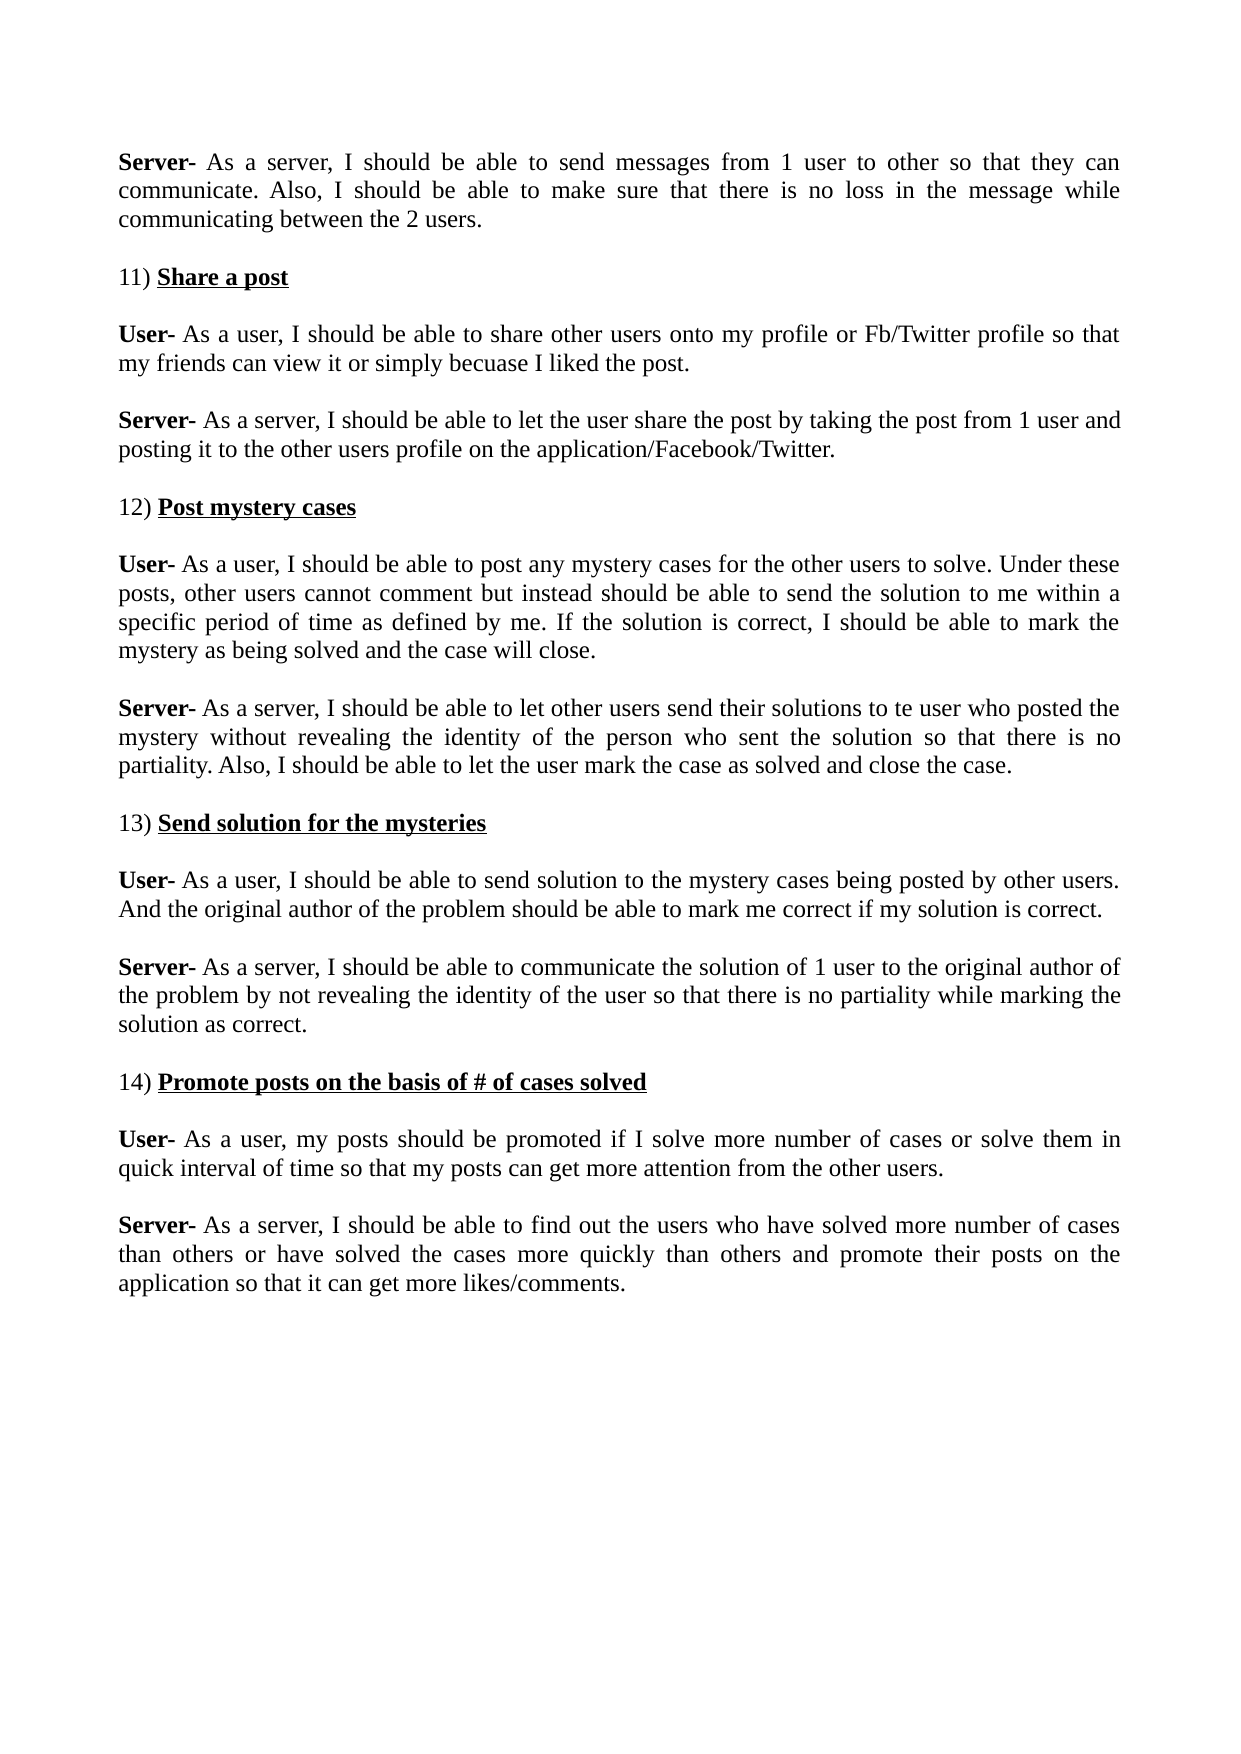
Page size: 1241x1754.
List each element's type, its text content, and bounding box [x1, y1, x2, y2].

text 12) Post mystery cases [118, 492, 1122, 521]
text User- As a user, my posts should be promoted if I solve more number of cases or solve them in quick interval of time so that my posts can get more attention from the other users. [118, 1124, 1122, 1182]
text 11) Share a post [118, 262, 1122, 291]
text Server- As a server, I should be able to send messages from 1 user to other so that they can communicate. Also, I should be able to make sure that there is no loss in the message while communicating between the 2 users. [118, 147, 1122, 233]
text Server- As a server, I should be able to let the user share the post by taking the post from 1 user and posting it to the other users profile on the application/Facebook/Twitter. [118, 406, 1122, 463]
text Server- As a server, I should be able to find out the users who have solved more number of cases than others or have solved the cases more quickly than others and promote their posts on the application so that it can get more likes/comments. [118, 1211, 1122, 1297]
text 14) Promote posts on the basis of # of cases solved [118, 1067, 1122, 1096]
text Server- As a server, I should be able to let other users send their solutions to te user who posted the mystery without revealing the identity of the person who sent the solution so that there is no partiality. Also, I should be able to let the user mark the case as solved and close the case. [118, 693, 1122, 779]
text 13) Send solution for the mysteries [118, 808, 1122, 837]
text User- As a user, I should be able to share other users onto my profile or Fb/Twitter profile so that my friends can view it or simply becuase I liked the post. [118, 319, 1122, 377]
text User- As a user, I should be able to post any mystery cases for the other users to solve. Under these posts, other users cannot comment but instead should be able to send the solution to me within a specific period of time as defined by me. If the solution is correct, I should be able to mark the mystery as being solved and the case will close. [118, 549, 1122, 664]
text Server- As a server, I should be able to communicate the solution of 1 user to the original author of the problem by not revealing the identity of the user so that there is no partiality while marking the solution as correct. [118, 952, 1122, 1038]
text User- As a user, I should be able to send solution to the mystery cases being posted by other users. And the original author of the problem should be able to mark me correct if my solution is correct. [118, 866, 1122, 923]
